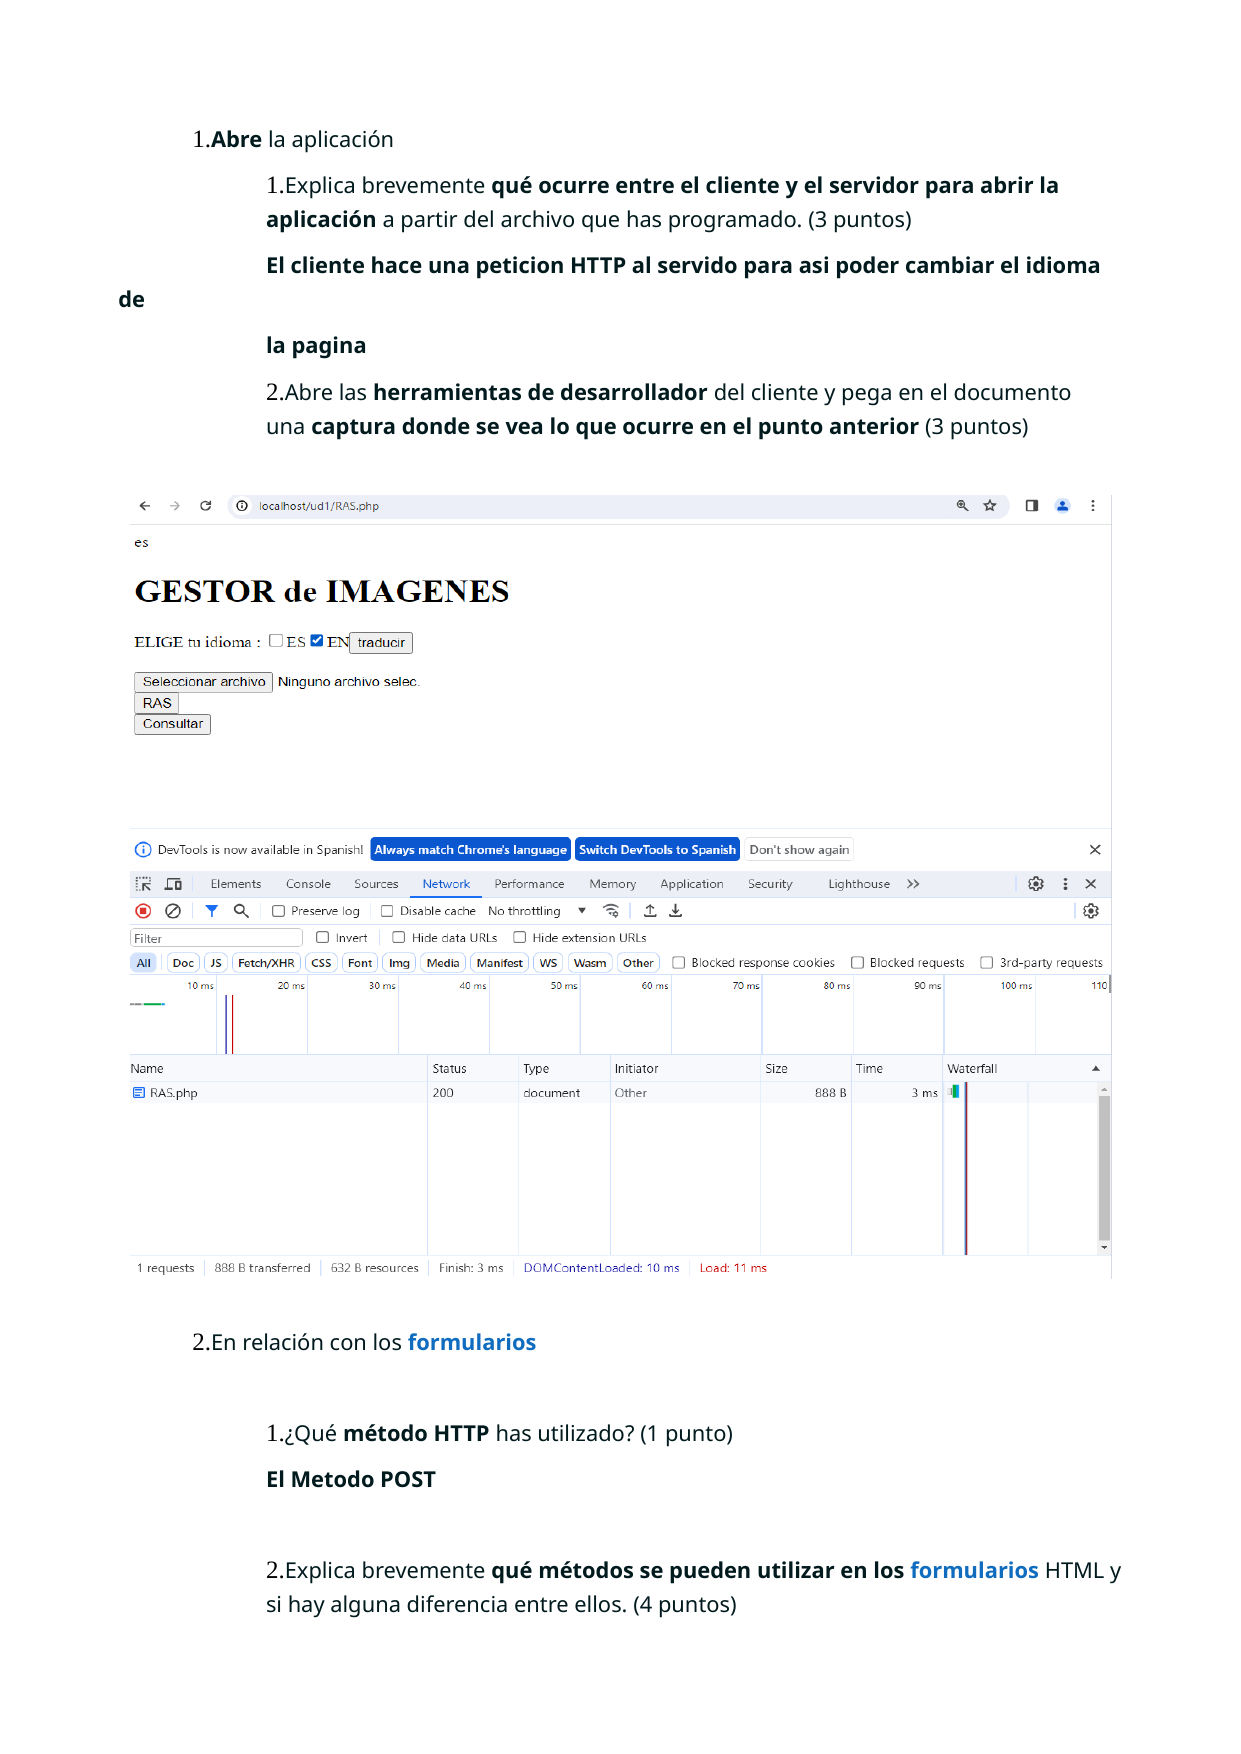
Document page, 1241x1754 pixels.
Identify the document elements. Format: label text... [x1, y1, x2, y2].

text El cliente hace una peticion HTTP al servido para asi poder cambiar el idioma de [118, 250, 1122, 314]
picture [129, 495, 1112, 1279]
list Abre las herramientas de desarrollador del cliente y pega en el documento una captura donde se vea lo que ocurre en el punto anterior (3 puntos) [118, 377, 1122, 441]
list Explica brevemente qué ocurre entre el cliente y el servidor para abrir la aplicación a partir del archivo que has programado. (3 puntos) [118, 170, 1122, 234]
list ¿Qué método HTTP has utilizado? (1 punto) [118, 1418, 1122, 1448]
list Abre la aplicación [118, 124, 1122, 154]
list En relación con los formularios [118, 1327, 1122, 1357]
text la pagina [118, 331, 1122, 360]
list Explica brevemente qué métodos se pueden utilizar en los formularios HTML y si hay alguna diferencia entre ellos. (4 puntos) [118, 1555, 1122, 1619]
list El Metodo POST [118, 1464, 1122, 1494]
